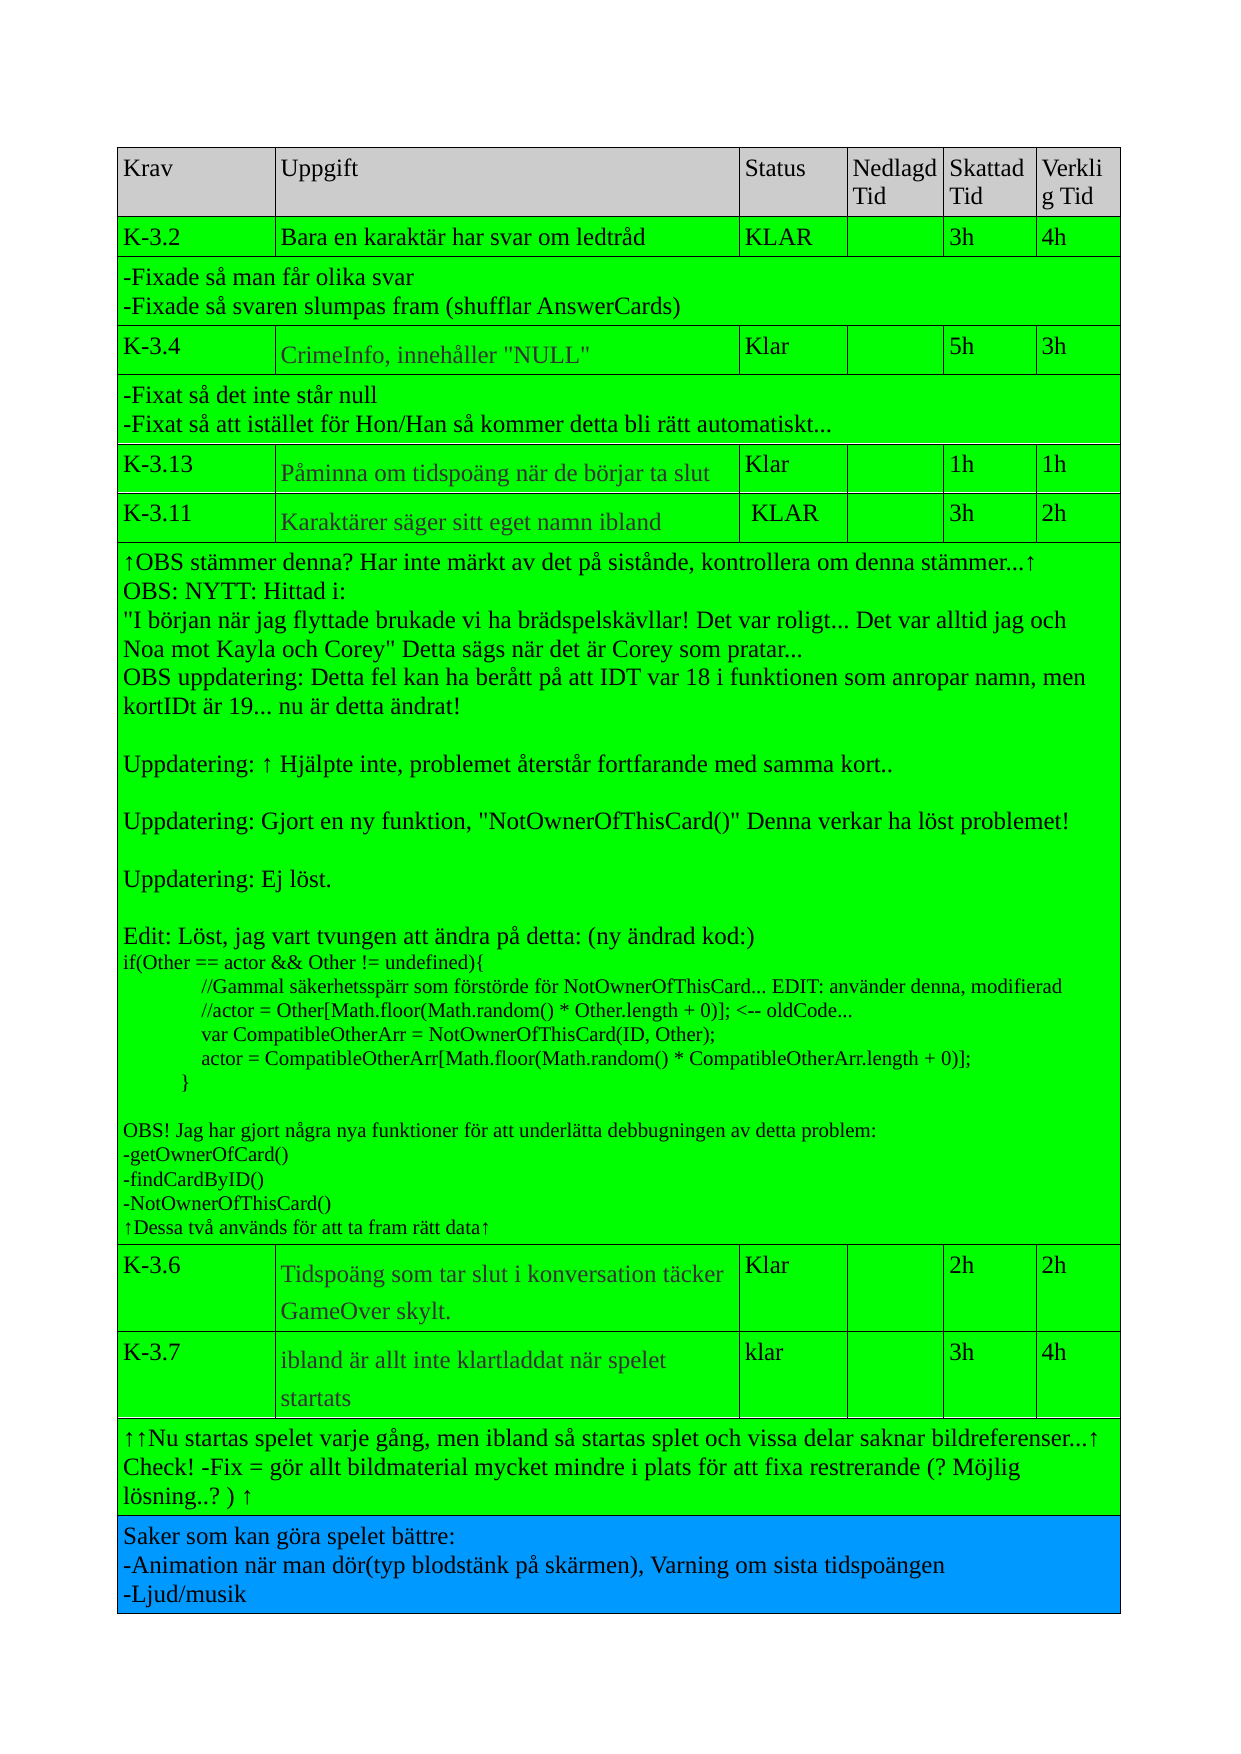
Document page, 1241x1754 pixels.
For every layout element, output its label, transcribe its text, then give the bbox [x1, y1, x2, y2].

table_cell 1h [1037, 445, 1120, 492]
table_cell Klar [740, 1245, 847, 1331]
table_cell 3h [944, 217, 1036, 256]
table_cell K-3.6 [118, 1245, 275, 1331]
table_cell K-3.7 [118, 1332, 275, 1417]
table_cell ↑↑Nu startas spelet varje gång, men ibland så startas splet och vissa delar saknar bildreferenser...↑ Check! -Fix = gör allt bildmaterial mycket mindre i plats för att fixa restrerande (? Möjlig lösning..? ) ↑ [118, 1419, 1120, 1515]
table_cell 3h [944, 494, 1036, 542]
table_cell Påminna om tidspoäng när de börjar ta slut [276, 445, 739, 492]
table_cell K-3.13 [118, 445, 275, 492]
table_cell ibland är allt inte klartladdat när spelet startats [276, 1332, 739, 1417]
table_header Skattad Tid [944, 148, 1036, 216]
table_cell -Fixat så det inte står null -Fixat så att istället för Hon/Han så kommer detta bli rätt automatiskt... [118, 375, 1120, 443]
table_cell 3h [944, 1332, 1036, 1417]
table_cell K-3.4 [118, 326, 275, 374]
table_cell [848, 1332, 943, 1417]
table_cell 1h [944, 445, 1036, 492]
table_cell Bara en karaktär har svar om ledtråd [276, 217, 739, 256]
table_cell 3h [1037, 326, 1120, 374]
table_header Uppgift [276, 148, 739, 216]
table_cell CrimeInfo, innehåller "NULL" [276, 326, 739, 374]
table_cell Klar [740, 445, 847, 492]
table_cell 2h [1037, 494, 1120, 542]
table_cell 4h [1037, 1332, 1120, 1417]
table_cell [848, 1245, 943, 1331]
table_cell 4h [1037, 217, 1120, 256]
table_cell 5h [944, 326, 1036, 374]
table_header Verklig Tid [1037, 148, 1120, 216]
table_cell K-3.11 [118, 494, 275, 542]
table_cell Saker som kan göra spelet bättre: -Animation när man dör(typ blodstänk på skärmen), Varning om sista tidspoängen -Ljud/musik [118, 1516, 1120, 1613]
table_cell -Fixade så man får olika svar -Fixade så svaren slumpas fram (shufflar AnswerCards) [118, 257, 1120, 325]
table_header Krav [118, 148, 275, 216]
table_cell ↑OBS stämmer denna? Har inte märkt av det på sistånde, kontrollera om denna stämmer...↑ OBS: NYTT: Hittad i: "I början när jag flyttade brukade vi ha brädspelskävllar! Det var roligt... Det var alltid jag och Noa mot Kayla och Corey" Detta sägs när det är Corey som pratar... OBS uppdatering: Detta fel kan ha berått på att IDT var 18 i funktionen som anropar namn, men kortIDt är 19... nu är detta ändrat! Uppdatering: ↑ Hjälpte inte, problemet återstår fortfarande med samma kort.. Uppdatering: Gjort en ny funktion, "NotOwnerOfThisCard()" Denna verkar ha löst problemet! Uppdatering: Ej löst. Edit: Löst, jag vart tvungen att ändra på detta: (ny ändrad kod:) if(Other == actor && Other != undefined){ //Gammal säkerhetsspärr som förstörde för NotOwnerOfThisCard... EDIT: använder denna, modifierad //actor = Other[Math.floor(Math.random() * Other.length + 0)]; <-- oldCode... var CompatibleOtherArr = NotOwnerOfThisCard(ID, Other); actor = CompatibleOtherArr[Math.floor(Math.random() * CompatibleOtherArr.length + 0)]; } OBS! Jag har gjort några nya funktioner för att underlätta debbugningen av detta problem: -getOwnerOfCard() -findCardByID() -NotOwnerOfThisCard() ↑Dessa två används för att ta fram rätt data↑ [118, 543, 1120, 1244]
table_cell [848, 445, 943, 492]
table_cell 2h [1037, 1245, 1120, 1331]
table_cell KLAR [740, 494, 847, 542]
table_cell klar [740, 1332, 847, 1417]
table_cell Karaktärer säger sitt eget namn ibland [276, 494, 739, 542]
table_cell [848, 494, 943, 542]
table_cell [848, 217, 943, 256]
table_header Status [740, 148, 847, 216]
table_cell Klar [740, 326, 847, 374]
table_cell Tidspoäng som tar slut i konversation täcker GameOver skylt. [276, 1245, 739, 1331]
table_cell KLAR [740, 217, 847, 256]
table_cell 2h [944, 1245, 1036, 1331]
table_cell K-3.2 [118, 217, 275, 256]
table_header Nedlagd Tid [848, 148, 943, 216]
table_cell [848, 326, 943, 374]
